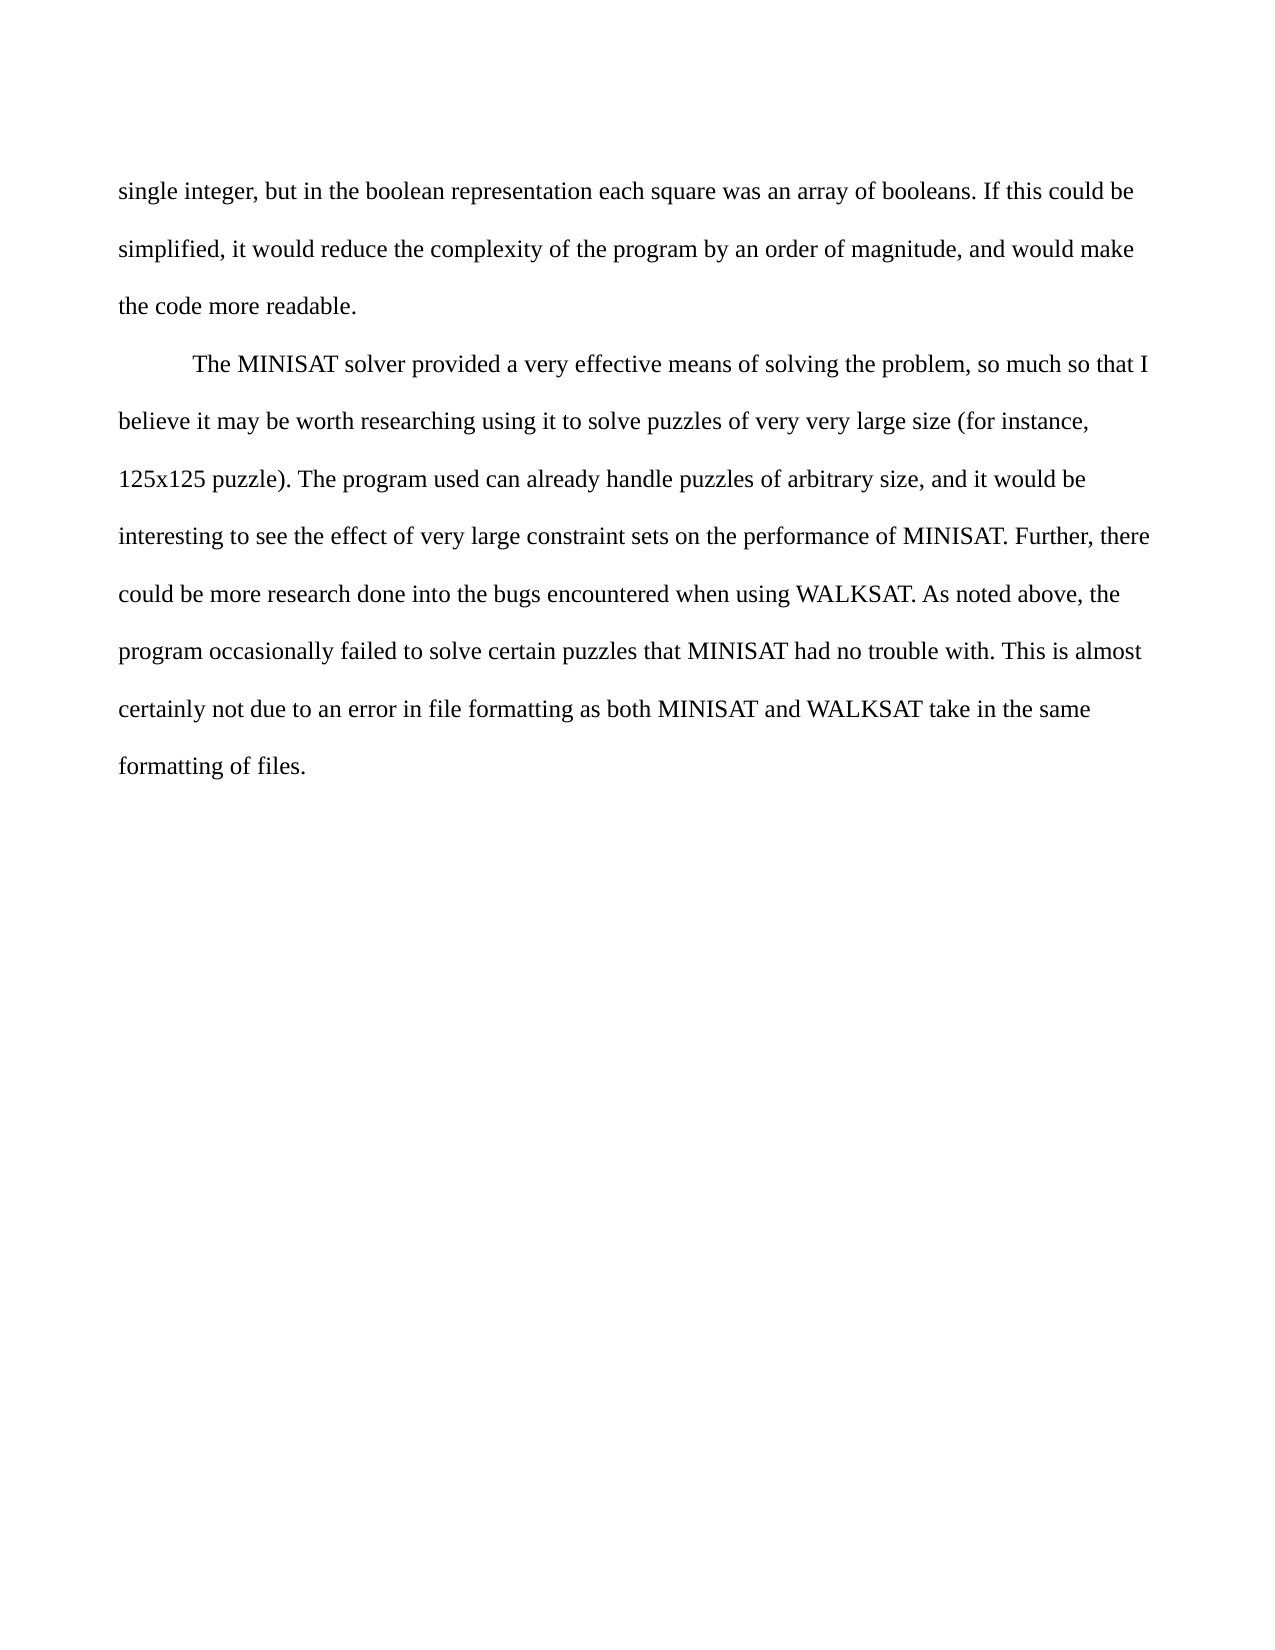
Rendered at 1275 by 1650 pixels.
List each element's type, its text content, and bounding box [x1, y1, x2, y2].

text The MINISAT solver provided a very effective means of solving the problem, so much so that I believe it may be worth researching using it to solve puzzles of very very large size (for instance, 125x125 puzzle). The program used can already handle puzzles of arbitrary size, and it would be interesting to see the effect of very large constraint sets on the performance of MINISAT. Further, there could be more research done into the bugs encountered when using WALKSAT. As noted above, the program occasionally failed to solve certain puzzles that MINISAT had no trouble with. This is almost certainly not due to an error in file formatting as both MINISAT and WALKSAT take in the same formatting of files. [118, 349, 1157, 780]
text single integer, but in the boolean representation each square was an array of booleans. If this could be simplified, it would reduce the complexity of the program by an order of magnitude, and would make the code more readable. [118, 176, 1157, 320]
